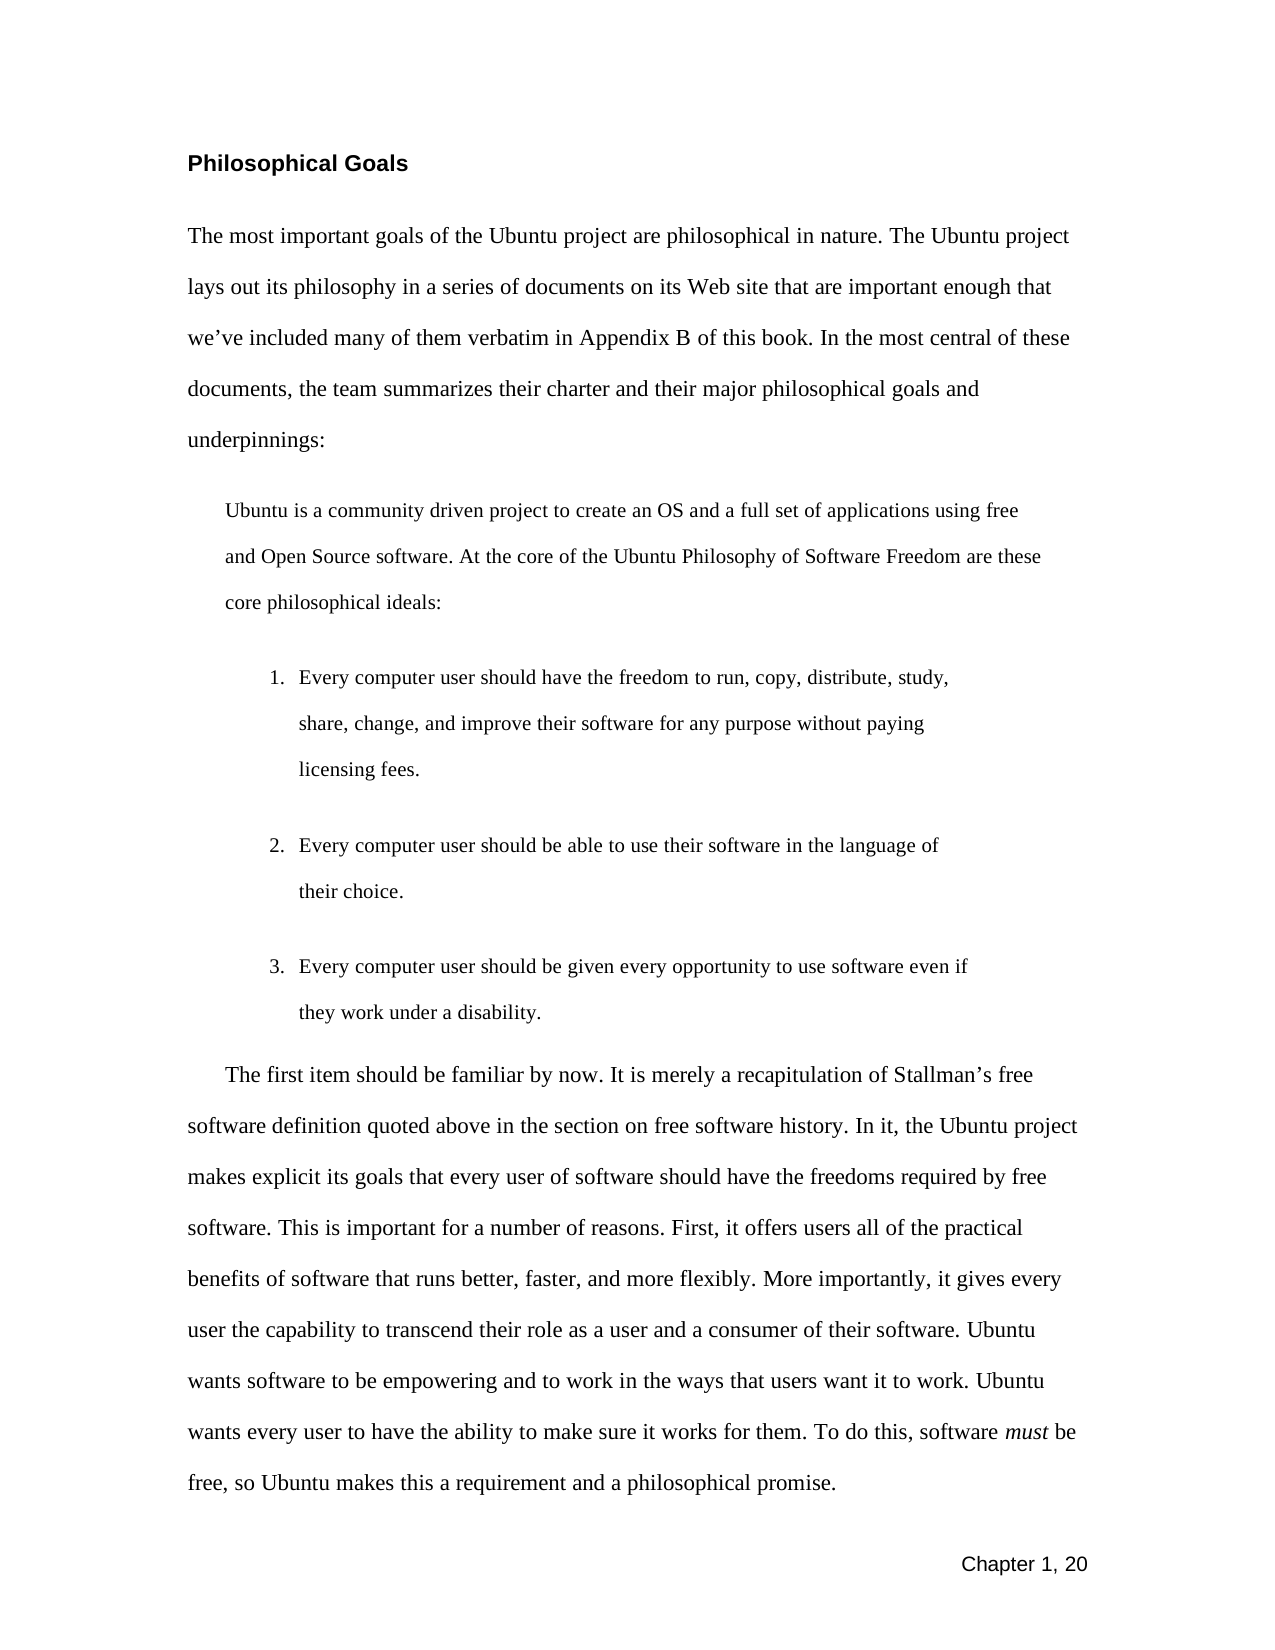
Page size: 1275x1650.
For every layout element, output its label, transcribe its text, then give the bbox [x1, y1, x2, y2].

text 1. Every computer user should have the freedom to run, copy, distribute, study, share, change, and improve their software for any purpose without paying licensing fees. [269, 666, 975, 781]
text 2. Every computer user should be able to use their software in the language of their choice. [269, 833, 975, 903]
text Philosophical Goals [187, 150, 1087, 176]
text The first item should be familiar by now. It is merely a recapitulation of Stallman’s free software definition quoted above in the section on free software history. In it, the Ubuntu project makes explicit its goals that every user of software should have the freedoms required by free software. This is important for a number of reasons. First, it offers users all of the practical benefits of software that runs better, faster, and more flexibly. More importantly, it gives every user the capability to transcend their role as a user and a consumer of their software. Ubuntu wants software to be empowering and to work in the ways that users want it to work. Ubuntu wants every user to have the ability to make sure it works for them. To do this, software must be free, so Ubuntu makes this a requirement and a philosophical promise. [187, 1061, 1087, 1495]
text Ubuntu is a community driven project to create an OS and a full set of applications using free and Open Source software. At the core of the Ubuntu Philosophy of Software Freedom are these core philosophical ideals: [225, 499, 1050, 614]
text 3. Every computer user should be given every opportunity to use software even if they work under a disability. [269, 955, 975, 1024]
text The most important goals of the Ubuntu project are philosophical in nature. The Ubuntu project lays out its philosophy in a series of documents on its Web site that are important enough that we’ve included many of them verbatim in Appendix B of this book. In the most central of these documents, the team summarizes their charter and their major philosophical goals and underpinnings: [187, 223, 1087, 453]
